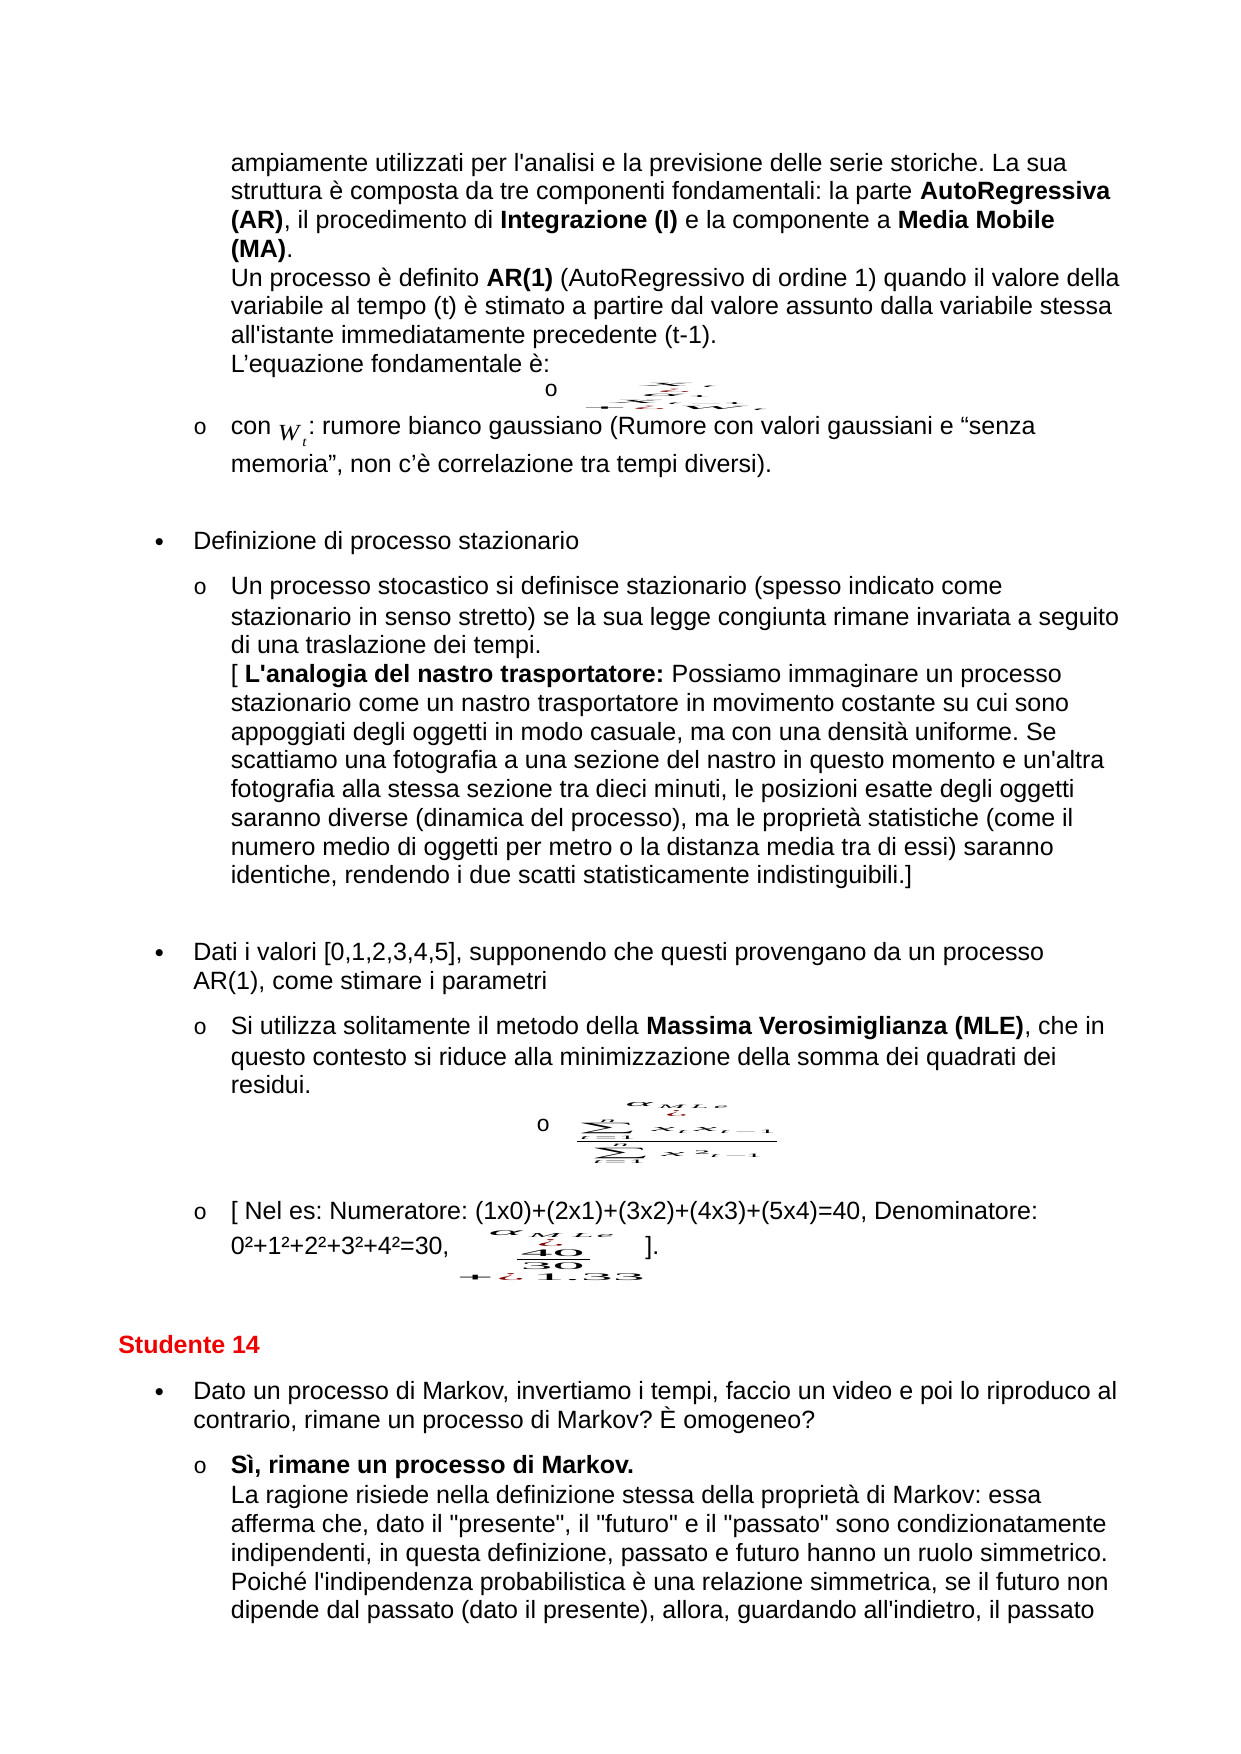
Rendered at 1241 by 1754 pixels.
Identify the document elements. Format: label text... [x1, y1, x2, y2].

list Un processo stocastico si definisce stazionario (spesso indicato come stazionario in senso stretto) se la sua legge congiunta rimane invariata a seguito di una traslazione dei tempi. [ L'analogia del nastro trasportatore: Possiamo immaginare un processo stazionario come un nastro trasportatore in movimento costante su cui sono appoggiati degli oggetti in modo casuale, ma con una densità uniforme. Se scattiamo una fotografia a una sezione del nastro in questo momento e un'altra fotografia alla stessa sezione tra dieci minuti, le posizioni esatte degli oggetti saranno diverse (dinamica del processo), ma le proprietà statistiche (come il numero medio di oggetti per metro o la distanza media tra di essi) saranno identiche, rendendo i due scatti statisticamente indistinguibili.] [193, 571, 1122, 920]
list ampiamente utilizzati per l'analisi e la previsione delle serie storiche. La sua struttura è composta da tre componenti fondamentali: la parte AutoRegressiva (AR), il procedimento di Integrazione (I) e la componente a Media Mobile (MA). Un processo è definito AR(1) (AutoRegressivo di ordine 1) quando il valore della variabile al tempo (t) è stimato a partire dal valore assunto dalla variabile stessa all'istante immediatamente precedente (t-1). L’equazione fondamentale è: [193, 148, 1122, 378]
text Studente 14 [118, 1330, 1122, 1359]
list Sì, rimane un processo di Markov. La ragione risiede nella definizione stessa della proprietà di Markov: essa afferma che, dato il "presente", il "futuro" e il "passato" sono condizionatamente indipendenti, in questa definizione, passato e futuro hanno un ruolo simmetrico. Poiché l'indipendenza probabilistica è una relazione simmetrica, se il futuro non dipende dal passato (dato il presente), allora, guardando all'indietro, il passato [193, 1450, 1122, 1624]
list Dati i valori [0,1,2,3,4,5], supponendo che questi provengano da un processo AR(1), come stimare i parametri [156, 937, 1122, 994]
list Si utilizza solitamente il metodo della Massima Verosimiglianza (MLE), che in questo contesto si riduce alla minimizzazione della somma dei quadrati dei residui. [193, 1011, 1122, 1099]
list Definizione di processo stazionario [156, 526, 1122, 555]
list [ Nel es: Numeratore: (1x0)+(2x1)+(3x2)+(4x3)+(5x4)=40, Denominatore: 0²+1²+2²+3²+4²=30, ]. [193, 1196, 1122, 1314]
list con : rumore bianco gaussiano (Rumore con valori gaussiani e “senza memoria”, non c’è correlazione tra tempi diversi). [193, 411, 1122, 509]
list Dato un processo di Markov, invertiamo i tempi, faccio un video e poi lo riproduco al contrario, rimane un processo di Markov? È omogeneo? [156, 1376, 1122, 1433]
